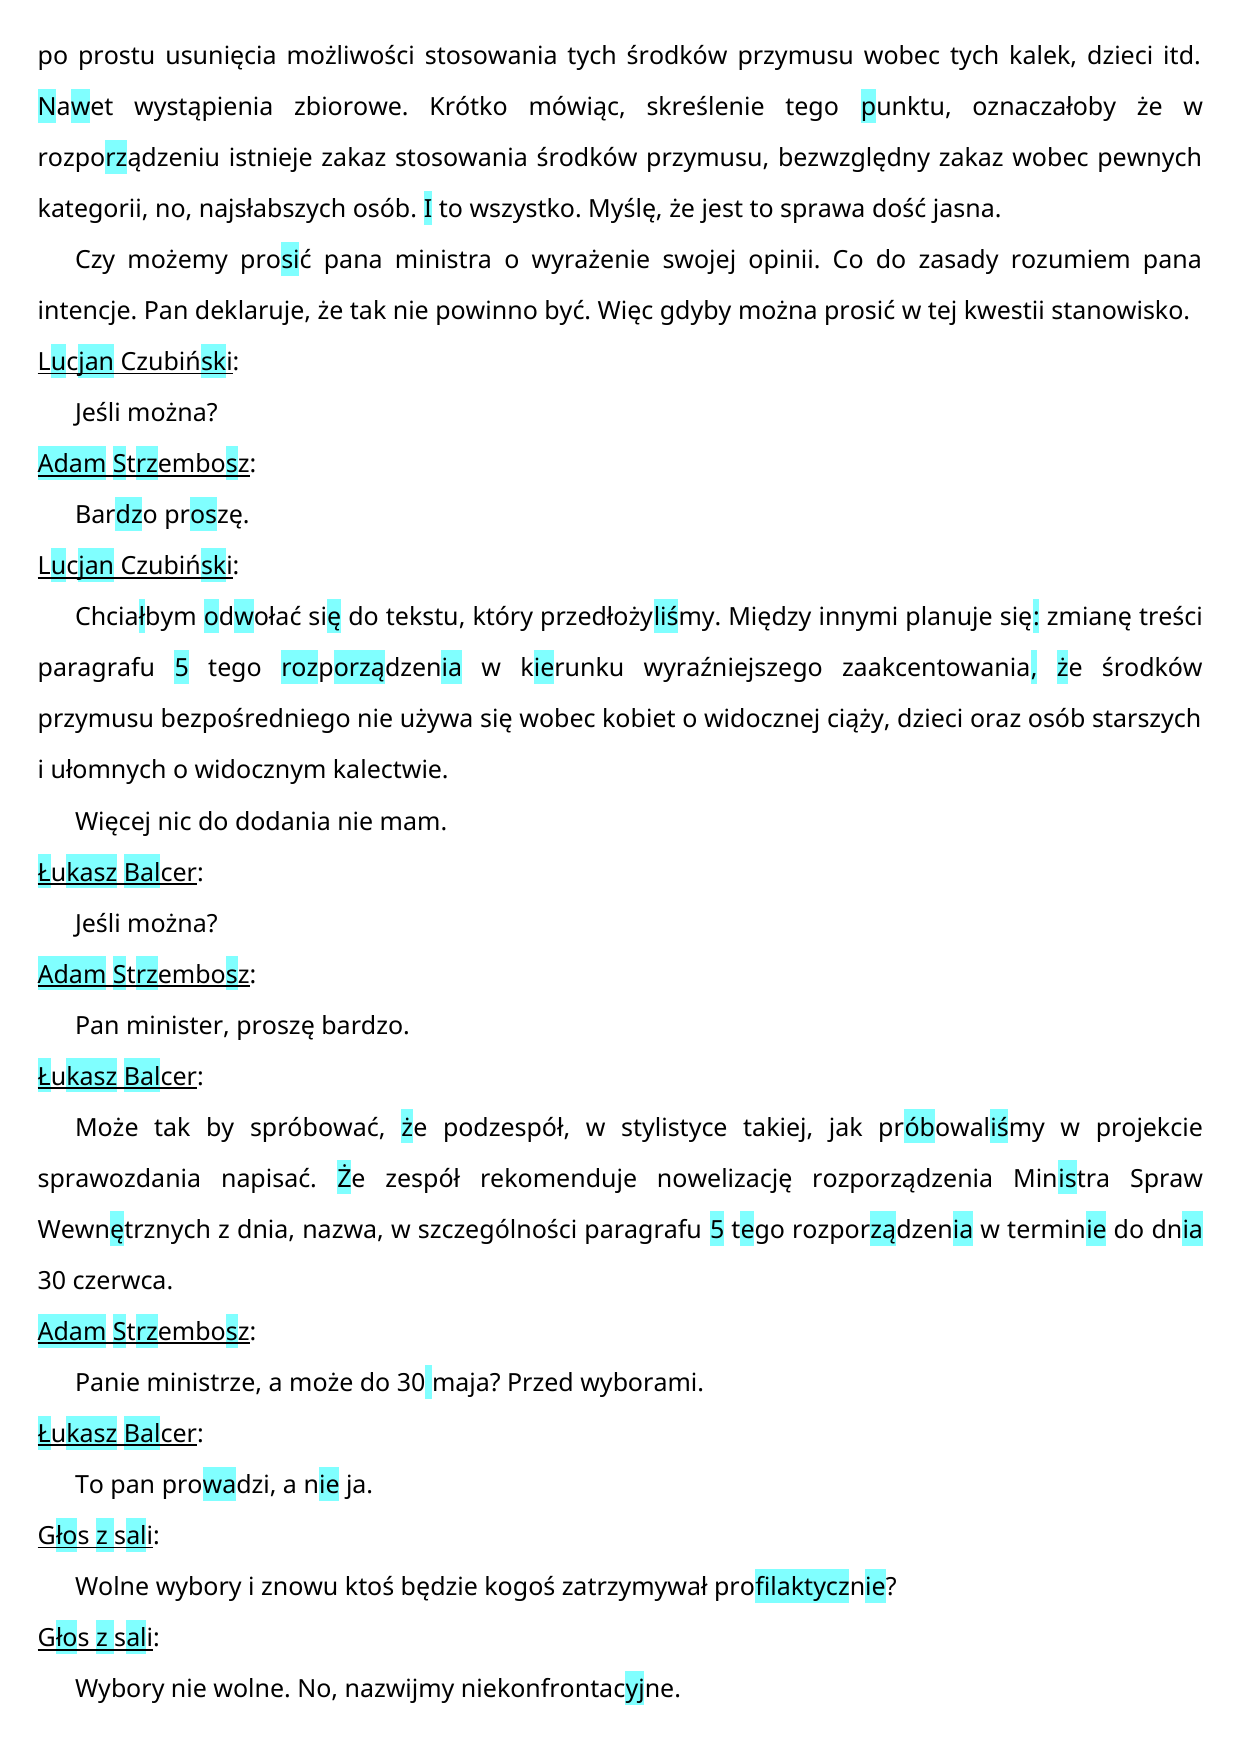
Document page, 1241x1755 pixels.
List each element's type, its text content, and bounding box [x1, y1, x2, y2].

text Czy możemy prosić pana ministra o wyrażenie swojej opinii. Co do zasady rozumiem pana intencje. Pan deklaruje, że tak nie powinno być. Więc gdyby można prosić w tej kwestii stanowisko. [37, 242, 1203, 327]
text Wolne wybory i znowu ktoś będzie kogoś zatrzymywał profilaktycznie? [37, 1569, 1203, 1603]
text Pan minister, proszę bardzo. [37, 1007, 1203, 1041]
text Adam Strzembosz: [37, 956, 1203, 990]
text Więcej nic do dodania nie mam. [37, 803, 1203, 837]
text Lucjan Czubiński: [37, 344, 1203, 378]
text Jeśli można? [37, 395, 1203, 429]
text Może tak by spróbować, że podzespół, w stylistyce takiej, jak próbowaliśmy w projekcie sprawozdania napisać. Że zespół rekomenduje nowelizację rozporządzenia Ministra Spraw Wewnętrznych z dnia, nazwa, w szczególności paragrafu 5 tego rozporządzenia w terminie do dnia 30 czerwca. [37, 1109, 1203, 1297]
text po prostu usunięcia możliwości stosowania tych środków przymusu wobec tych kalek, dzieci itd. Nawet wystąpienia zbiorowe. Krótko mówiąc, skreślenie tego punktu, oznaczałoby że w rozporządzeniu istnieje zakaz stosowania środków przymusu, bezwzględny zakaz wobec pewnych kategorii, no, najsłabszych osób. I to wszystko. Myślę, że jest to sprawa dość jasna. [37, 37, 1203, 225]
text Łukasz Balcer: [37, 1416, 1203, 1450]
text Głos z sali: [37, 1518, 1203, 1552]
text Adam Strzembosz: [37, 1313, 1203, 1348]
text Głos z sali: [37, 1620, 1203, 1654]
text Łukasz Balcer: [37, 1058, 1203, 1092]
text Łukasz Balcer: [37, 854, 1203, 888]
text Lucjan Czubiński: [37, 548, 1203, 582]
text Chciałbym odwołać się do tekstu, który przedłożyliśmy. Między innymi planuje się: zmianę treści paragrafu 5 tego rozporządzenia w kierunku wyraźniejszego zaakcentowania, że środków przymusu bezpośredniego nie używa się wobec kobiet o widocznej ciąży, dzieci oraz osób starszych i ułomnych o widocznym kalectwie. [37, 599, 1203, 786]
text Panie ministrze, a może do 30 maja? Przed wyborami. [37, 1364, 1203, 1399]
text Adam Strzembosz: [37, 446, 1203, 480]
text Bardzo proszę. [37, 497, 1203, 531]
text Wybory nie wolne. No, nazwijmy niekonfrontacyjne. [37, 1671, 1203, 1705]
text Jeśli można? [37, 905, 1203, 939]
text To pan prowadzi, a nie ja. [37, 1467, 1203, 1501]
